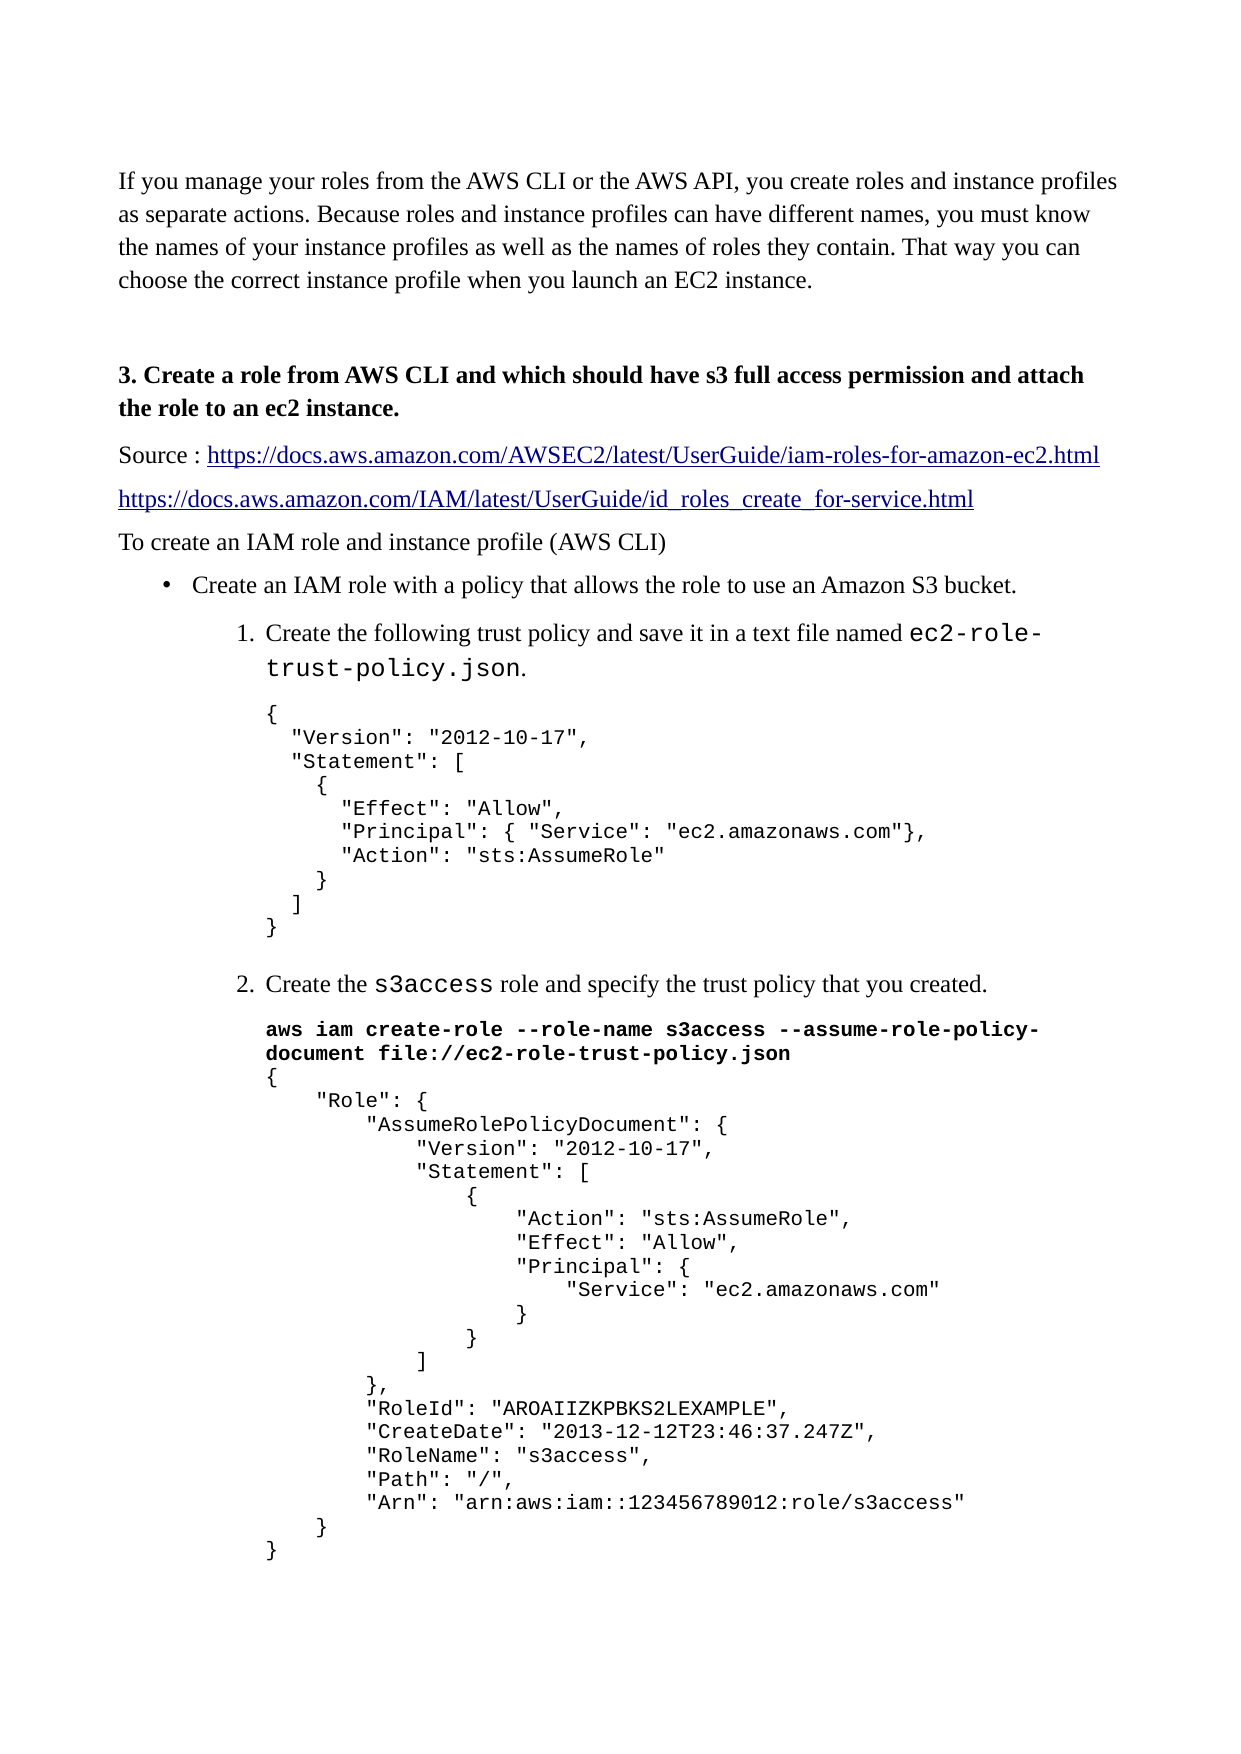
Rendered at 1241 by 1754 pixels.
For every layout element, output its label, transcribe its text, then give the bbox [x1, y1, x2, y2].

list } [236, 916, 1122, 940]
list } [236, 1327, 1122, 1350]
list "Path": "/", [236, 1468, 1122, 1492]
list } [236, 1516, 1122, 1539]
text To create an IAM role and instance profile (AWS CLI) [118, 527, 1122, 556]
list "Role": { [236, 1090, 1122, 1114]
list "RoleName": "s3access", [236, 1445, 1122, 1468]
list "Arn": "arn:aws:iam::123456789012:role/s3access" [236, 1492, 1122, 1516]
list "Action": "sts:AssumeRole", [236, 1208, 1122, 1232]
list { [236, 774, 1122, 798]
list { [236, 1185, 1122, 1208]
list "Version": "2012-10-17", [236, 727, 1122, 751]
text If you manage your roles from the AWS CLI or the AWS API, you create roles and instance profiles as separate actions. Because roles and instance profiles can have different names, you must know the names of your instance profiles as well as the names of roles they contain. That way you can choose the correct instance profile when you launch an EC2 instance. [118, 166, 1122, 293]
text https://docs.aws.amazon.com/IAM/latest/UserGuide/id_roles_create_for-service.html [118, 484, 1122, 513]
list "AssumeRolePolicyDocument": { [236, 1114, 1122, 1137]
list "Principal": { [236, 1256, 1122, 1279]
list }, [236, 1374, 1122, 1398]
list ] [236, 892, 1122, 916]
list Create the following trust policy and save it in a text file named ec2-role-trust-policy.json. [236, 618, 1122, 684]
text 3. Create a role from AWS CLI and which should have s3 full access permission and attach the role to an ec2 instance. [118, 360, 1122, 422]
list "CreateDate": "2013-12-12T23:46:37.247Z", [236, 1421, 1122, 1445]
list { [236, 703, 1122, 727]
list { [236, 1067, 1122, 1090]
list "Effect": "Allow", [236, 1232, 1122, 1256]
list "Service": "ec2.amazonaws.com" [236, 1279, 1122, 1303]
list } [236, 1303, 1122, 1327]
list "Action": "sts:AssumeRole" [236, 845, 1122, 869]
list "Effect": "Allow", [236, 798, 1122, 822]
list "Version": "2012-10-17", [236, 1137, 1122, 1161]
list } [236, 869, 1122, 892]
list } [236, 1539, 1122, 1563]
list ] [236, 1350, 1122, 1374]
list aws iam create-role --role-name s3access --assume-role-policy-document file://ec2-role-trust-policy.json [236, 1019, 1122, 1067]
list "Principal": { "Service": "ec2.amazonaws.com"}, [236, 822, 1122, 845]
text Source : https://docs.aws.amazon.com/AWSEC2/latest/UserGuide/iam-roles-for-amazon-ec2.html [118, 441, 1122, 469]
list "RoleId": "AROAIIZKPBKS2LEXAMPLE", [236, 1398, 1122, 1421]
list Create an IAM role with a policy that allows the role to use an Amazon S3 bucket. [162, 571, 1122, 599]
list "Statement": [ [236, 1161, 1122, 1185]
list Create the s3access role and specify the trust policy that you created. [236, 969, 1122, 1000]
list "Statement": [ [236, 751, 1122, 774]
